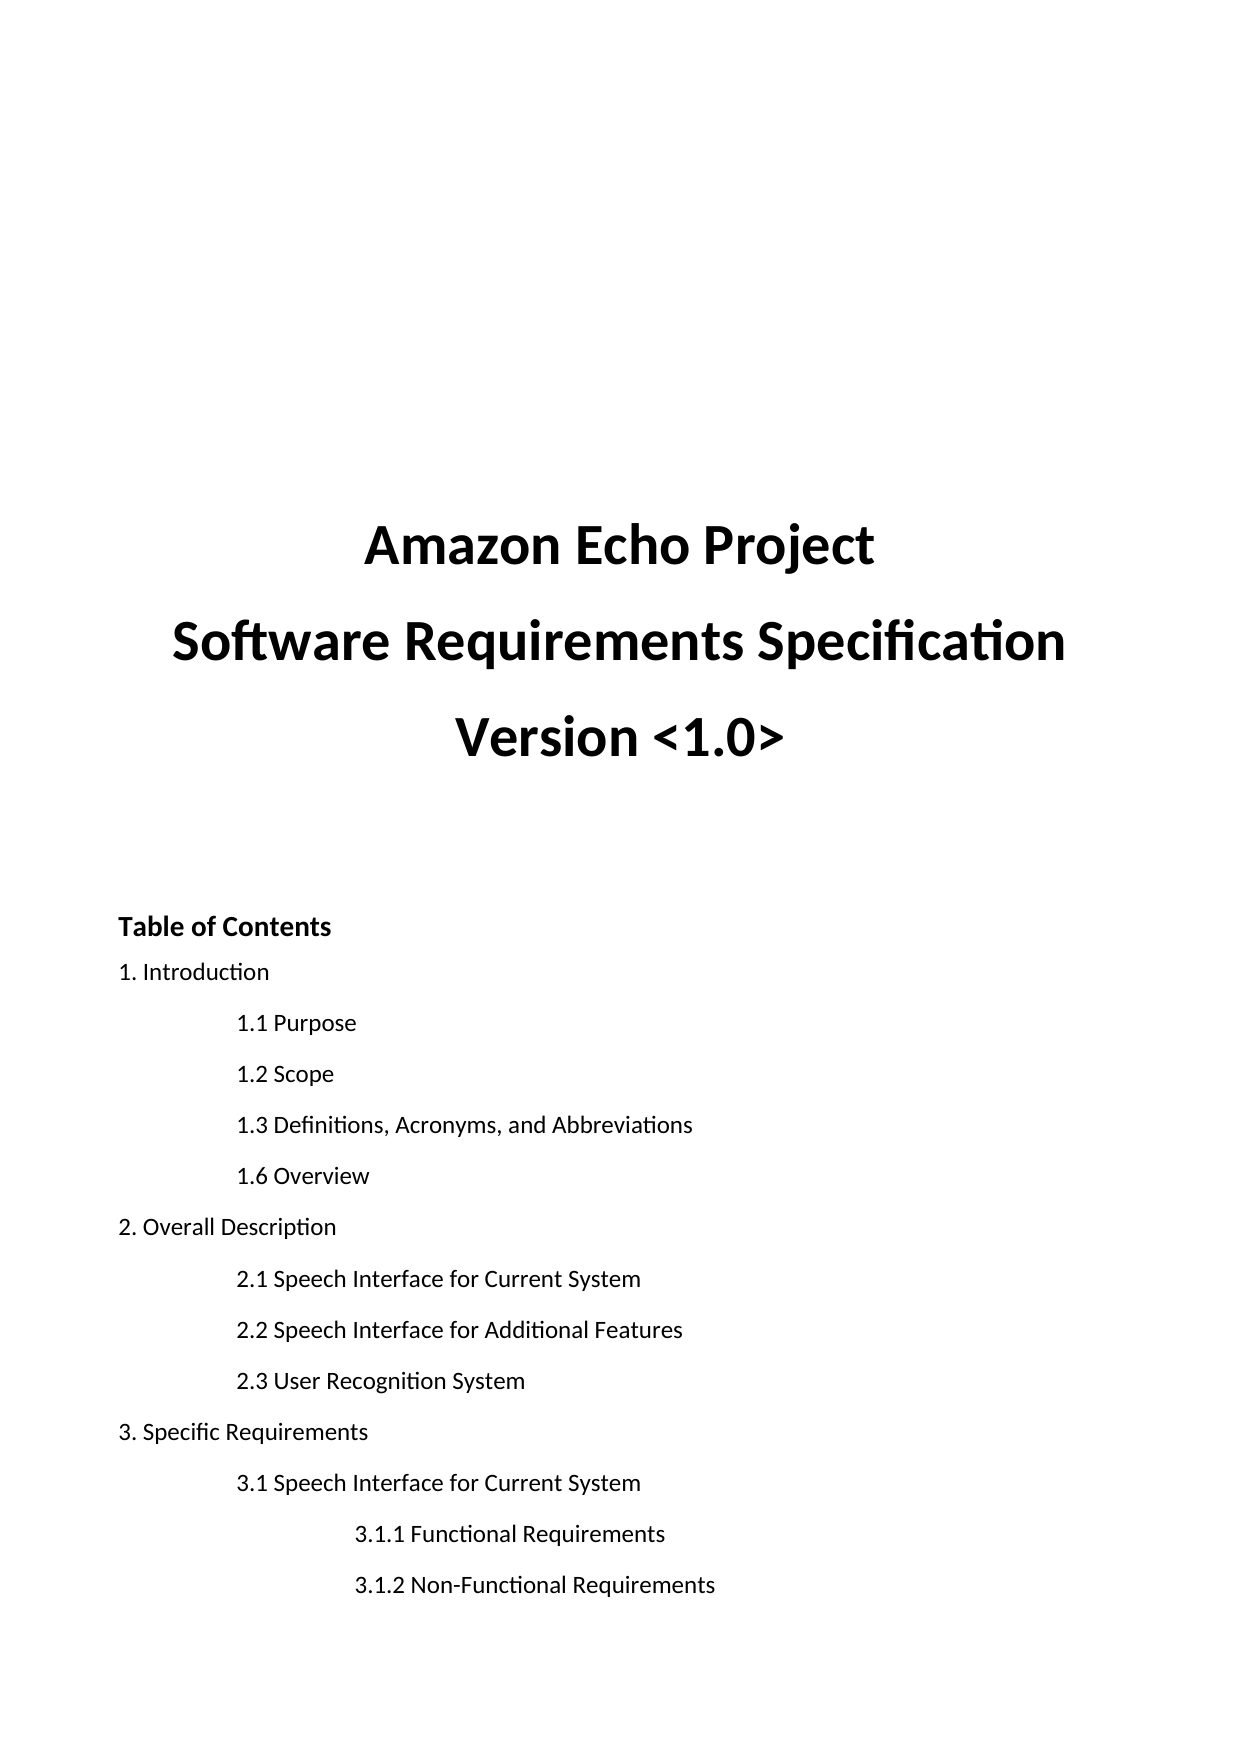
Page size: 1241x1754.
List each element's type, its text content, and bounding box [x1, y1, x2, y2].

text 1.3 Definitions, Acronyms, and Abbreviations [118, 1109, 1122, 1140]
text 2.2 Speech Interface for Additional Features [118, 1314, 1122, 1344]
text 2.1 Speech Interface for Current System [118, 1263, 1122, 1293]
text 1.1 Purpose [118, 1007, 1122, 1037]
text Version <1.0> [118, 700, 1122, 771]
text 1.6 Overview [118, 1160, 1122, 1191]
text 1. Introduction [118, 956, 1122, 986]
text 3.1.2 Non-Functional Requirements [118, 1569, 1122, 1600]
text Software Requirements Specification [118, 604, 1122, 675]
text 3.1.1 Functional Requirements [118, 1518, 1122, 1549]
text 3. Specific Requirements [118, 1416, 1122, 1447]
text 2. Overall Description [118, 1212, 1122, 1242]
text 1.2 Scope [118, 1058, 1122, 1089]
text 3.1 Speech Interface for Current System [118, 1467, 1122, 1498]
text 2.3 User Recognition System [118, 1365, 1122, 1396]
text Amazon Echo Project [118, 507, 1122, 579]
text Table of Contents [118, 908, 1122, 943]
